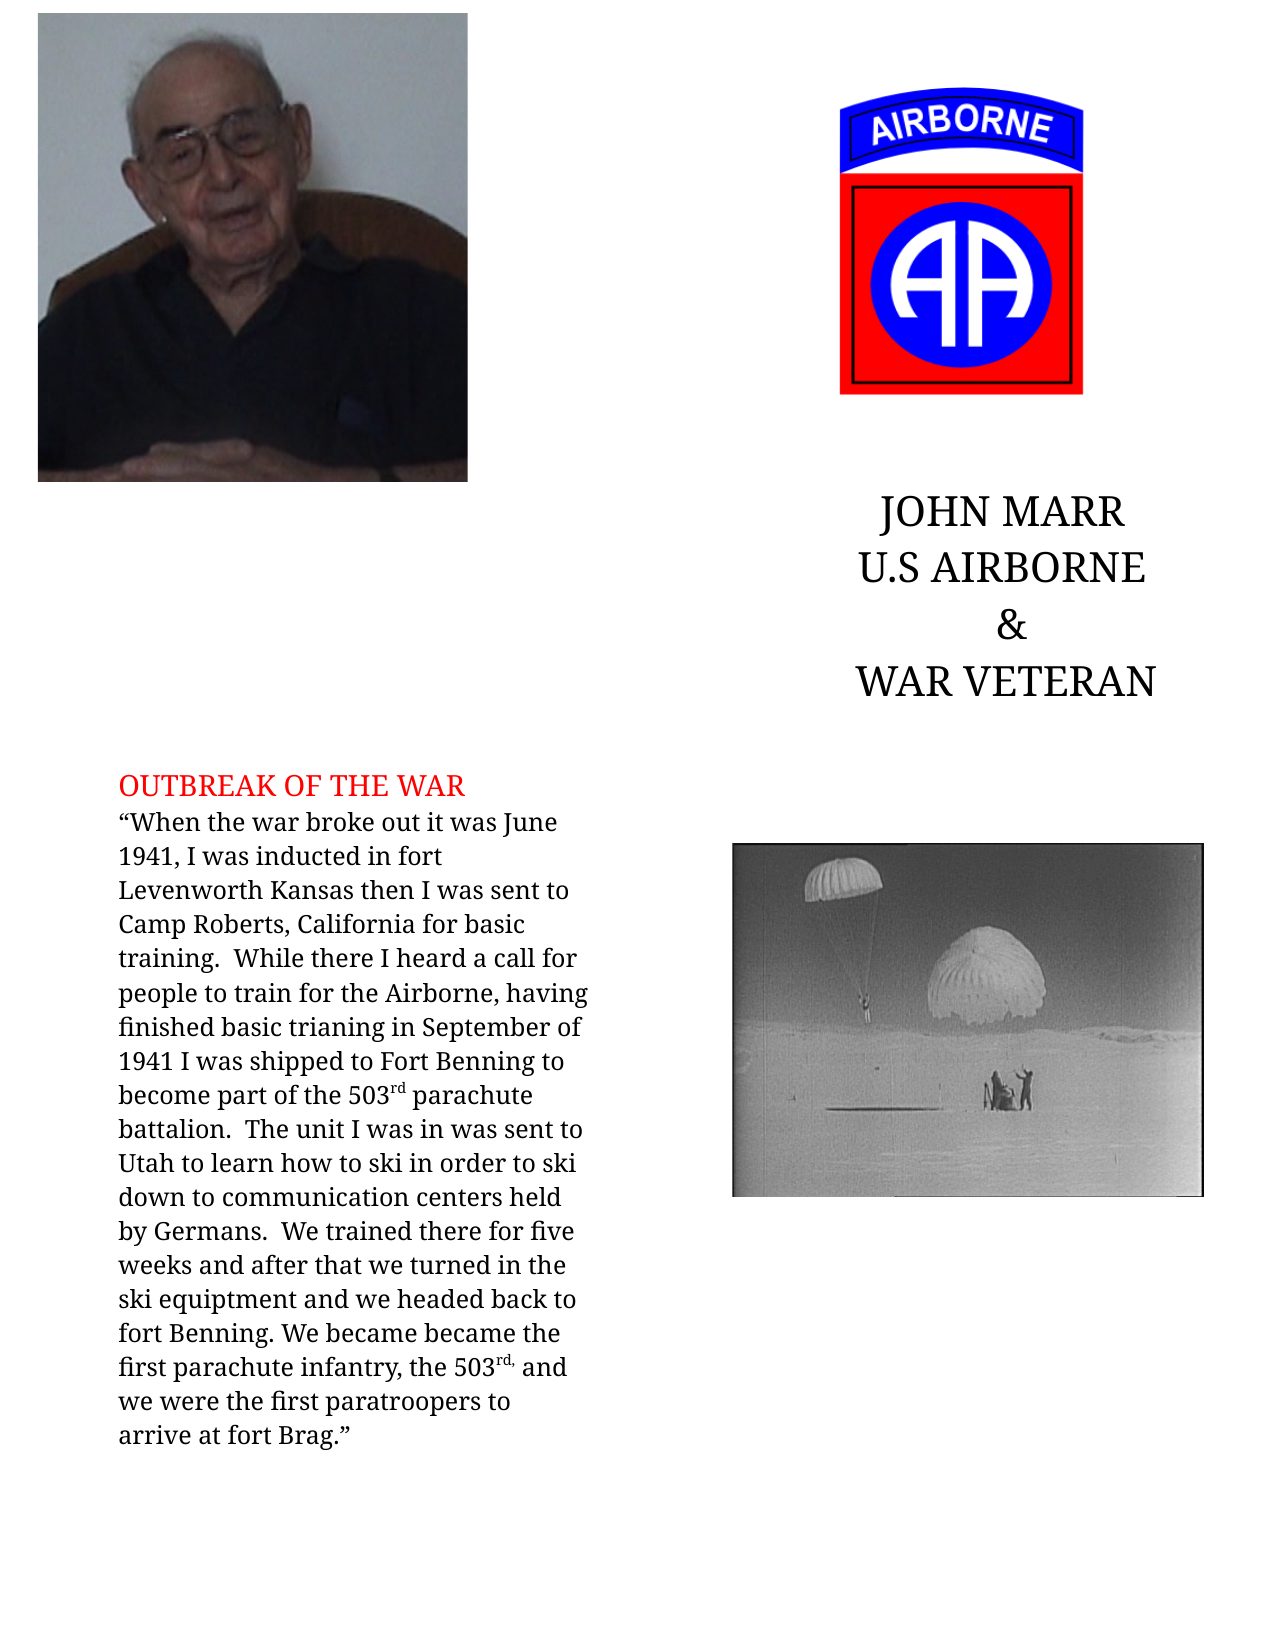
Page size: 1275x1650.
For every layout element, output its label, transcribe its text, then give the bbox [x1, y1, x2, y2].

picture [732, 843, 1204, 1197]
picture [37, 13, 468, 482]
text “When the war broke out it was June 1941, I was inducted in fort Levenworth Kansas then I was sent to Camp Roberts, California for basic training. While there I heard a call for people to train for the Airborne, having finished basic trianing in September of 1941 I was shipped to Fort Benning to become part of the 503rd parachute battalion. The unit I was in was sent to Utah to learn how to ski in order to ski down to communication centers held by Germans. We trained there for five weeks and after that we turned in the ski equiptment and we headed back to fort Benning. We became became the first parachute infantry, the 503rd, and we were the first paratroopers to arrive at fort Brag.” [118, 805, 590, 1452]
text OUTBREAK OF THE WAR [118, 765, 1157, 805]
text WAR VETERAN [118, 652, 1157, 708]
picture [839, 87, 1084, 395]
text & [118, 595, 1157, 652]
text JOHN MARR U.S AIRBORNE [118, 118, 1157, 595]
